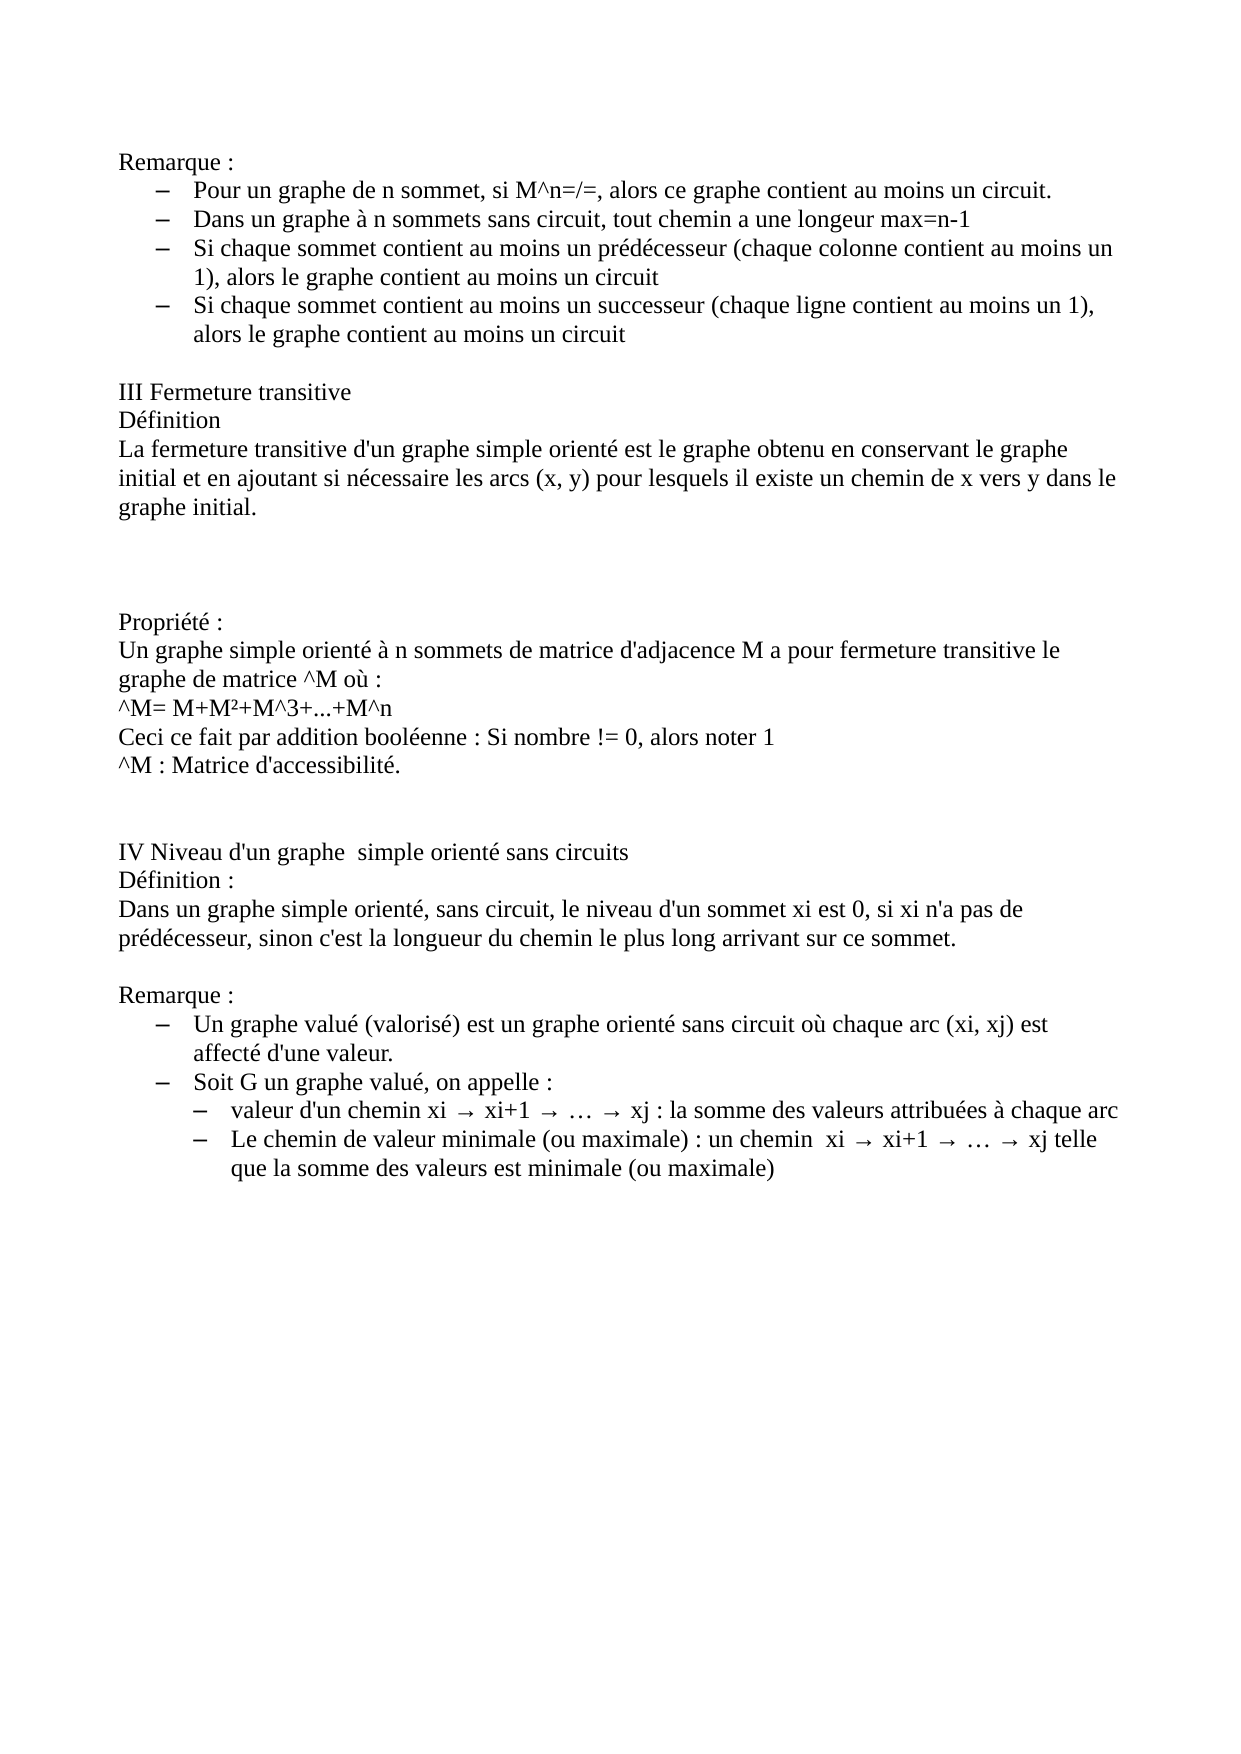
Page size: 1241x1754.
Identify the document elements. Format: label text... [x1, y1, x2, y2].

list Le chemin de valeur minimale (ou maximale) : un chemin xi → xi+1 → … → xj telle que la somme des valeurs est minimale (ou maximale) [193, 1124, 1122, 1182]
text Remarque : [118, 147, 1122, 176]
text III Fermeture transitive [118, 377, 1122, 406]
list valeur d'un chemin xi → xi+1 → … → xj : la somme des valeurs attribuées à chaque arc [193, 1096, 1122, 1124]
list Dans un graphe à n sommets sans circuit, tout chemin a une longeur max=n-1 [156, 204, 1122, 233]
text ^M= M+M²+M^3+...+M^n [118, 693, 1122, 722]
text Propriété : [118, 607, 1122, 636]
list Un graphe valué (valorisé) est un graphe orienté sans circuit où chaque arc (xi, xj) est affecté d'une valeur. [156, 1009, 1122, 1067]
text IV Niveau d'un graphe simple orienté sans circuits [118, 837, 1122, 866]
text Définition : [118, 866, 1122, 894]
text La fermeture transitive d'un graphe simple orienté est le graphe obtenu en conservant le graphe initial et en ajoutant si nécessaire les arcs (x, y) pour lesquels il existe un chemin de x vers y dans le graphe initial. [118, 434, 1122, 521]
list Soit G un graphe valué, on appelle : [156, 1067, 1122, 1096]
text Remarque : [118, 981, 1122, 1009]
text Ceci ce fait par addition booléenne : Si nombre != 0, alors noter 1 [118, 722, 1122, 751]
text Un graphe simple orienté à n sommets de matrice d'adjacence M a pour fermeture transitive le graphe de matrice ^M où : [118, 636, 1122, 693]
text Dans un graphe simple orienté, sans circuit, le niveau d'un sommet xi est 0, si xi n'a pas de prédécesseur, sinon c'est la longueur du chemin le plus long arrivant sur ce sommet. [118, 894, 1122, 952]
text ^M : Matrice d'accessibilité. [118, 751, 1122, 779]
list Si chaque sommet contient au moins un successeur (chaque ligne contient au moins un 1), alors le graphe contient au moins un circuit [156, 291, 1122, 348]
list Pour un graphe de n sommet, si M^n=/=, alors ce graphe contient au moins un circuit. [156, 176, 1122, 204]
text Définition [118, 406, 1122, 434]
list Si chaque sommet contient au moins un prédécesseur (chaque colonne contient au moins un 1), alors le graphe contient au moins un circuit [156, 233, 1122, 291]
